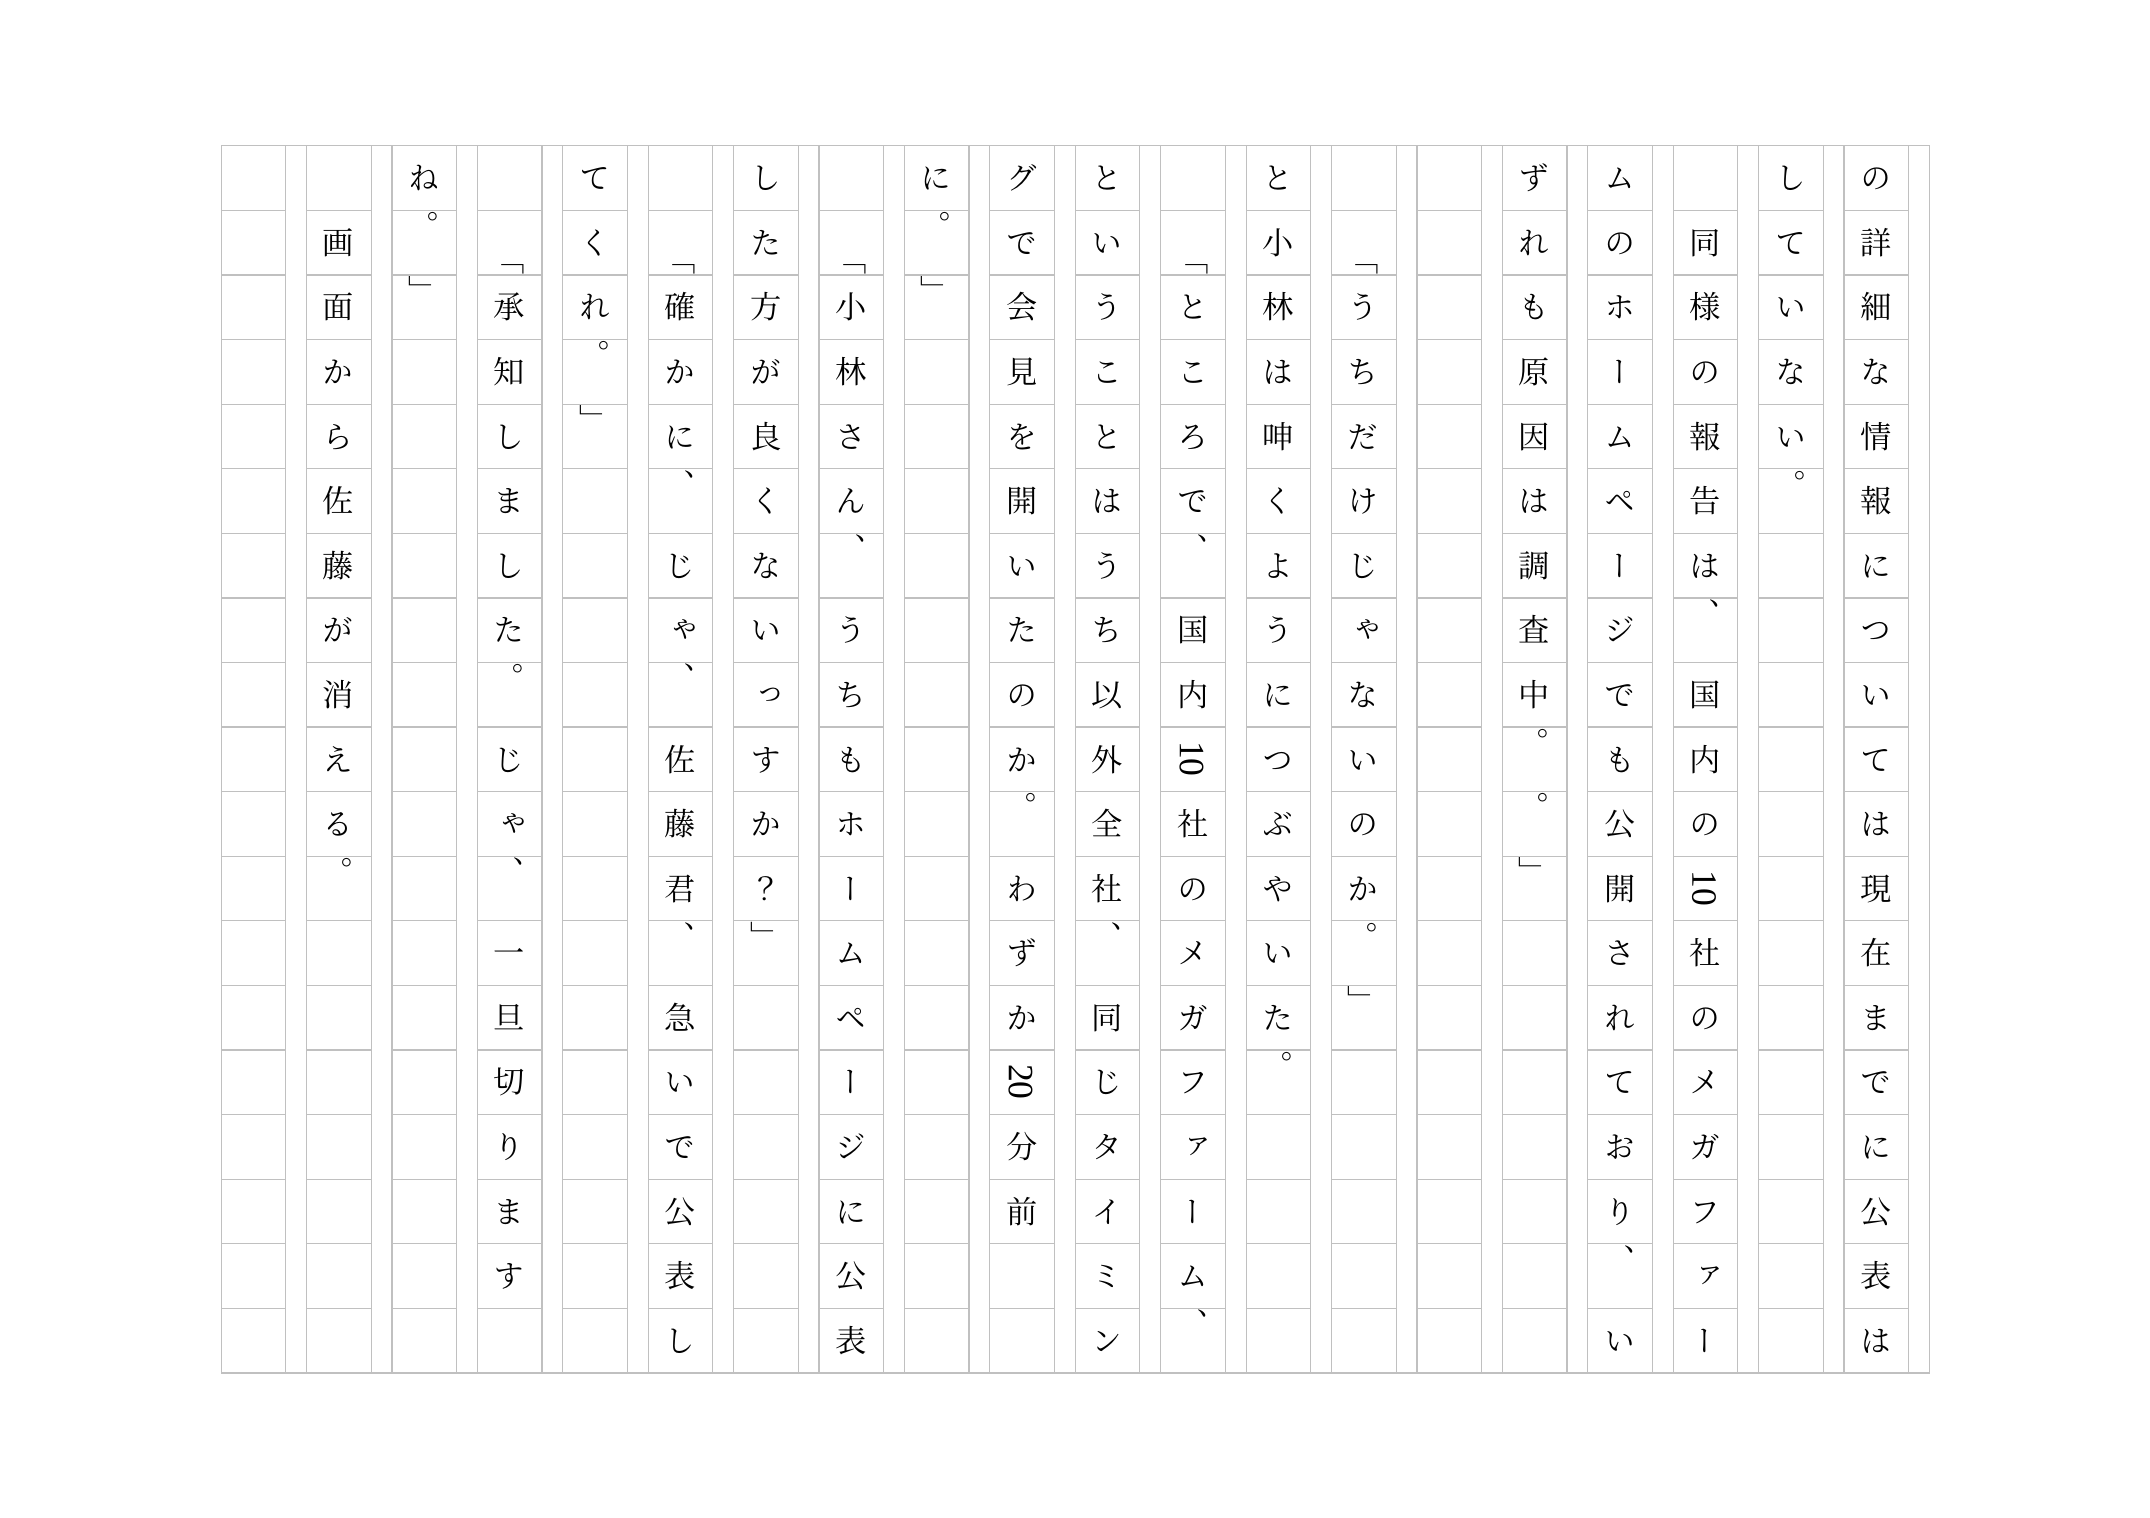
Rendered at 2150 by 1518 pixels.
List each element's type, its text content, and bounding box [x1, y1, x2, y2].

text [1332, 1309, 1396, 1372]
text 同様の報告は、国内の10社のメガファームのホームページでも公開されており、いずれも原因は調査中。。」 [1503, 663, 1566, 726]
text 「承知しました。じゃ、一旦切りますね。」 [393, 340, 456, 404]
text 北海道農業サービスの大泉代表取締役社長は、正午、メガファーム各社の代表とともに会見を開き、「収穫用ロボットが指揮管理用サーバーと接続できない障害が一時的に発生している。現在、関係各社とともに原因究明と復旧に向けて取り組んでおり、原因は調査中。なお、通信障害が発生しているのは、現在稼働中の収穫用ロボットを含む全農業用ロボットであり、メーカー等の詳細な情報については現在までに公表はしていない。 [1845, 405, 1908, 468]
text 同様の報告は、国内の10社のメガファームのホームページでも公開されており、いずれも原因は調査中。。」 [1503, 857, 1566, 920]
text 「ところで、国内10社のメガファーム、ということはうち以外全社、同じタイミングで会見を開いたのか。わずか20分前に。」 [905, 1051, 968, 1114]
text 同様の報告は、国内の10社のメガファームのホームページでも公開されており、いずれも原因は調査中。。」 [1674, 986, 1737, 1049]
text 「ところで、国内10社のメガファーム、ということはうち以外全社、同じタイミングで会見を開いたのか。わずか20分前に。」 [1161, 921, 1225, 985]
text 同様の報告は、国内の10社のメガファームのホームページでも公開されており、いずれも原因は調査中。。」 [1568, 146, 1587, 1372]
text [1332, 146, 1396, 210]
text 同様の報告は、国内の10社のメガファームのホームページでも公開されており、いずれも原因は調査中。。」 [1674, 1051, 1737, 1114]
text 「承知しました。じゃ、一旦切りますね。」 [478, 1244, 541, 1308]
text 「確かに、じゃ、佐藤君、急いで公表してくれ。」 [649, 1115, 712, 1179]
text 「ところで、国内10社のメガファーム、ということはうち以外全社、同じタイミングで会見を開いたのか。わずか20分前に。」 [905, 1244, 968, 1308]
text 藤 [307, 534, 371, 597]
text 北海道農業サービスの大泉代表取締役社長は、正午、メガファーム各社の代表とともに会見を開き、「収穫用ロボットが指揮管理用サーバーと接続できない障害が一時的に発生している。現在、関係各社とともに原因究明と復旧に向けて取り組んでおり、原因は調査中。なお、通信障害が発生しているのは、現在稼働中の収穫用ロボットを含む全農業用ロボットであり、メーカー等の詳細な情報については現在までに公表はしていない。 [1759, 1309, 1823, 1372]
text 「小林さん、うちもホームページに公表した方が良くないっすか？」 [820, 340, 883, 404]
text 「ところで、国内10社のメガファーム、ということはうち以外全社、同じタイミングで会見を開いたのか。わずか20分前に。」 [1161, 1115, 1225, 1179]
text 北海道農業サービスの大泉代表取締役社長は、正午、メガファーム各社の代表とともに会見を開き、「収穫用ロボットが指揮管理用サーバーと接続できない障害が一時的に発生している。現在、関係各社とともに原因究明と復旧に向けて取り組んでおり、原因は調査中。なお、通信障害が発生しているのは、現在稼働中の収穫用ロボットを含む全農業用ロボットであり、メーカー等の詳細な情報については現在までに公表はしていない。 [1759, 1244, 1823, 1308]
text 佐 [307, 469, 371, 533]
text 「小林さん、うちもホームページに公表した方が良くないっすか？」 [820, 469, 883, 533]
text 「確かに、じゃ、佐藤君、急いで公表してくれ。」 [563, 792, 627, 856]
text 「ところで、国内10社のメガファーム、ということはうち以外全社、同じタイミングで会見を開いたのか。わずか20分前に。」 [990, 1180, 1054, 1243]
text 「ところで、国内10社のメガファーム、ということはうち以外全社、同じタイミングで会見を開いたのか。わずか20分前に。」 [1161, 728, 1225, 791]
text 「承知しました。じゃ、一旦切りますね。」 [393, 1051, 456, 1114]
text 同様の報告は、国内の10社のメガファームのホームページでも公開されており、いずれも原因は調査中。。」 [1503, 728, 1566, 791]
text 「ところで、国内10社のメガファーム、ということはうち以外全社、同じタイミングで会見を開いたのか。わずか20分前に。」 [905, 1115, 968, 1179]
text 「ところで、国内10社のメガファーム、ということはうち以外全社、同じタイミングで会見を開いたのか。わずか20分前に。」 [1161, 986, 1225, 1049]
text 同様の報告は、国内の10社のメガファームのホームページでも公開されており、いずれも原因は調査中。。」 [1503, 921, 1566, 985]
text 「承知しました。じゃ、一旦切りますね。」 [478, 663, 541, 726]
text に [1247, 663, 1310, 726]
text 「小林さん、うちもホームページに公表した方が良くないっすか？」 [820, 986, 883, 1049]
text 「ところで、国内10社のメガファーム、ということはうち以外全社、同じタイミングで会見を開いたのか。わずか20分前に。」 [1161, 857, 1225, 920]
text 「ところで、国内10社のメガファーム、ということはうち以外全社、同じタイミングで会見を開いたのか。わずか20分前に。」 [1076, 728, 1139, 791]
text 。 [1247, 1051, 1310, 1114]
text 北海道農業サービスの大泉代表取締役社長は、正午、メガファーム各社の代表とともに会見を開き、「収穫用ロボットが指揮管理用サーバーと接続できない障害が一時的に発生している。現在、関係各社とともに原因究明と復旧に向けて取り組んでおり、原因は調査中。なお、通信障害が発生しているのは、現在稼働中の収穫用ロボットを含む全農業用ロボットであり、メーカー等の詳細な情報については現在までに公表はしていない。 [1909, 146, 1929, 1372]
text 同様の報告は、国内の10社のメガファームのホームページでも公開されており、いずれも原因は調査中。。」 [1588, 1051, 1652, 1114]
text 「ところで、国内10社のメガファーム、ということはうち以外全社、同じタイミングで会見を開いたのか。わずか20分前に。」 [990, 146, 1054, 210]
text 「ところで、国内10社のメガファーム、ということはうち以外全社、同じタイミングで会見を開いたのか。わずか20分前に。」 [905, 340, 968, 404]
text 北海道農業サービスの大泉代表取締役社長は、正午、メガファーム各社の代表とともに会見を開き、「収穫用ロボットが指揮管理用サーバーと接続できない障害が一時的に発生している。現在、関係各社とともに原因究明と復旧に向けて取り組んでおり、原因は調査中。なお、通信障害が発生しているのは、現在稼働中の収穫用ロボットを含む全農業用ロボットであり、メーカー等の詳細な情報については現在までに公表はしていない。 [1759, 921, 1823, 985]
text 「ところで、国内10社のメガファーム、ということはうち以外全社、同じタイミングで会見を開いたのか。わずか20分前に。」 [1076, 146, 1139, 210]
text 同様の報告は、国内の10社のメガファームのホームページでも公開されており、いずれも原因は調査中。。」 [1503, 405, 1566, 468]
text 「ところで、国内10社のメガファーム、ということはうち以外全社、同じタイミングで会見を開いたのか。わずか20分前に。」 [990, 1115, 1054, 1179]
text 同様の報告は、国内の10社のメガファームのホームページでも公開されており、いずれも原因は調査中。。」 [1503, 534, 1566, 597]
text [1332, 1115, 1396, 1179]
text 同様の報告は、国内の10社のメガファームのホームページでも公開されており、いずれも原因は調査中。。」 [1588, 405, 1652, 468]
text 「小林さん、うちもホームページに公表した方が良くないっすか？」 [820, 211, 883, 274]
text 「ところで、国内10社のメガファーム、ということはうち以外全社、同じタイミングで会見を開いたのか。わずか20分前に。」 [905, 1180, 968, 1243]
text 「確かに、じゃ、佐藤君、急いで公表してくれ。」 [649, 1051, 712, 1114]
text 「承知しました。じゃ、一旦切りますね。」 [478, 534, 541, 597]
text 「確かに、じゃ、佐藤君、急いで公表してくれ。」 [563, 340, 627, 404]
text [1311, 146, 1331, 1372]
text 同様の報告は、国内の10社のメガファームのホームページでも公開されており、いずれも原因は調査中。。」 [1503, 211, 1566, 274]
text 「ところで、国内10社のメガファーム、ということはうち以外全社、同じタイミングで会見を開いたのか。わずか20分前に。」 [905, 857, 968, 920]
text [372, 146, 391, 1372]
text 「承知しました。じゃ、一旦切りますね。」 [543, 146, 562, 1372]
text つ [1247, 728, 1310, 791]
text 「ところで、国内10社のメガファーム、ということはうち以外全社、同じタイミングで会見を開いたのか。わずか20分前に。」 [990, 728, 1054, 791]
text [1247, 1180, 1310, 1243]
text 同様の報告は、国内の10社のメガファームのホームページでも公開されており、いずれも原因は調査中。。」 [1674, 276, 1737, 339]
text 同様の報告は、国内の10社のメガファームのホームページでも公開されており、いずれも原因は調査中。。」 [1503, 792, 1566, 856]
text 「小林さん、うちもホームページに公表した方が良くないっすか？」 [734, 921, 798, 985]
text [1332, 1244, 1396, 1308]
text 同様の報告は、国内の10社のメガファームのホームページでも公開されており、いずれも原因は調査中。。」 [1674, 1180, 1737, 1243]
text ち [1332, 340, 1396, 404]
text 北海道農業サービスの大泉代表取締役社長は、正午、メガファーム各社の代表とともに会見を開き、「収穫用ロボットが指揮管理用サーバーと接続できない障害が一時的に発生している。現在、関係各社とともに原因究明と復旧に向けて取り組んでおり、原因は調査中。なお、通信障害が発生しているのは、現在稼働中の収穫用ロボットを含む全農業用ロボットであり、メーカー等の詳細な情報については現在までに公表はしていない。 [1845, 211, 1908, 274]
text 「承知しました。じゃ、一旦切りますね。」 [478, 405, 541, 468]
text 同様の報告は、国内の10社のメガファームのホームページでも公開されており、いずれも原因は調査中。。」 [1674, 1115, 1737, 1179]
text 同様の報告は、国内の10社のメガファームのホームページでも公開されており、いずれも原因は調査中。。」 [1503, 276, 1566, 339]
text う [1332, 276, 1396, 339]
text 「承知しました。じゃ、一旦切りますね。」 [393, 792, 456, 856]
text 「ところで、国内10社のメガファーム、ということはうち以外全社、同じタイミングで会見を開いたのか。わずか20分前に。」 [905, 921, 968, 985]
text 「ところで、国内10社のメガファーム、ということはうち以外全社、同じタイミングで会見を開いたのか。わずか20分前に。」 [1076, 1115, 1139, 1179]
text 北海道農業サービスの大泉代表取締役社長は、正午、メガファーム各社の代表とともに会見を開き、「収穫用ロボットが指揮管理用サーバーと接続できない障害が一時的に発生している。現在、関係各社とともに原因究明と復旧に向けて取り組んでおり、原因は調査中。なお、通信障害が発生しているのは、現在稼働中の収穫用ロボットを含む全農業用ロボットであり、メーカー等の詳細な情報については現在までに公表はしていない。 [1845, 1051, 1908, 1114]
text 「ところで、国内10社のメガファーム、ということはうち以外全社、同じタイミングで会見を開いたのか。わずか20分前に。」 [1076, 469, 1139, 533]
text 「ところで、国内10社のメガファーム、ということはうち以外全社、同じタイミングで会見を開いたのか。わずか20分前に。」 [1076, 1309, 1139, 1372]
text 「承知しました。じゃ、一旦切りますね。」 [478, 921, 541, 985]
text る [307, 792, 371, 856]
text [1247, 1115, 1310, 1179]
text 「ところで、国内10社のメガファーム、ということはうち以外全社、同じタイミングで会見を開いたのか。わずか20分前に。」 [990, 921, 1054, 985]
text 「確かに、じゃ、佐藤君、急いで公表してくれ。」 [649, 534, 712, 597]
text 」 [1332, 986, 1396, 1049]
text 同様の報告は、国内の10社のメガファームのホームページでも公開されており、いずれも原因は調査中。。」 [1503, 1309, 1566, 1372]
text 「ところで、国内10社のメガファーム、ということはうち以外全社、同じタイミングで会見を開いたのか。わずか20分前に。」 [990, 599, 1054, 662]
text 「小林さん、うちもホームページに公表した方が良くないっすか？」 [884, 146, 904, 1372]
text 「承知しました。じゃ、一旦切りますね。」 [393, 1115, 456, 1179]
text 「ところで、国内10社のメガファーム、ということはうち以外全社、同じタイミングで会見を開いたのか。わずか20分前に。」 [1161, 1244, 1225, 1308]
text 同様の報告は、国内の10社のメガファームのホームページでも公開されており、いずれも原因は調査中。。」 [1503, 986, 1566, 1049]
text [307, 1180, 371, 1243]
text 「小林さん、うちもホームページに公表した方が良くないっすか？」 [734, 1115, 798, 1179]
text [307, 1244, 371, 1308]
text 「ところで、国内10社のメガファーム、ということはうち以外全社、同じタイミングで会見を開いたのか。わずか20分前に。」 [905, 663, 968, 726]
text 「確かに、じゃ、佐藤君、急いで公表してくれ。」 [563, 986, 627, 1049]
text 同様の報告は、国内の10社のメガファームのホームページでも公開されており、いずれも原因は調査中。。」 [1674, 1309, 1737, 1372]
text 「小林さん、うちもホームページに公表した方が良くないっすか？」 [734, 857, 798, 920]
text 「ところで、国内10社のメガファーム、ということはうち以外全社、同じタイミングで会見を開いたのか。わずか20分前に。」 [1076, 211, 1139, 274]
text 「ところで、国内10社のメガファーム、ということはうち以外全社、同じタイミングで会見を開いたのか。わずか20分前に。」 [1076, 534, 1139, 597]
text け [1332, 469, 1396, 533]
text 「ところで、国内10社のメガファーム、ということはうち以外全社、同じタイミングで会見を開いたのか。わずか20分前に。」 [1161, 1051, 1225, 1114]
text 「小林さん、うちもホームページに公表した方が良くないっすか？」 [734, 728, 798, 791]
text 「ところで、国内10社のメガファーム、ということはうち以外全社、同じタイミングで会見を開いたのか。わずか20分前に。」 [1161, 276, 1225, 339]
text 同様の報告は、国内の10社のメガファームのホームページでも公開されており、いずれも原因は調査中。。」 [1588, 921, 1652, 985]
text ぶ [1247, 792, 1310, 856]
text 「確かに、じゃ、佐藤君、急いで公表してくれ。」 [563, 405, 627, 468]
text 同様の報告は、国内の10社のメガファームのホームページでも公開されており、いずれも原因は調査中。。」 [1503, 1180, 1566, 1243]
text [307, 146, 371, 210]
text 北海道農業サービスの大泉代表取締役社長は、正午、メガファーム各社の代表とともに会見を開き、「収穫用ロボットが指揮管理用サーバーと接続できない障害が一時的に発生している。現在、関係各社とともに原因究明と復旧に向けて取り組んでおり、原因は調査中。なお、通信障害が発生しているのは、現在稼働中の収穫用ロボットを含む全農業用ロボットであり、メーカー等の詳細な情報については現在までに公表はしていない。 [1845, 1115, 1908, 1179]
text 「承知しました。じゃ、一旦切りますね。」 [478, 146, 541, 210]
text 「ところで、国内10社のメガファーム、ということはうち以外全社、同じタイミングで会見を開いたのか。わずか20分前に。」 [1076, 1180, 1139, 1243]
text 「小林さん、うちもホームページに公表した方が良くないっすか？」 [820, 405, 883, 468]
text 北海道農業サービスの大泉代表取締役社長は、正午、メガファーム各社の代表とともに会見を開き、「収穫用ロボットが指揮管理用サーバーと接続できない障害が一時的に発生している。現在、関係各社とともに原因究明と復旧に向けて取り組んでおり、原因は調査中。なお、通信障害が発生しているのは、現在稼働中の収穫用ロボットを含む全農業用ロボットであり、メーカー等の詳細な情報については現在までに公表はしていない。 [1759, 792, 1823, 856]
text 「ところで、国内10社のメガファーム、ということはうち以外全社、同じタイミングで会見を開いたのか。わずか20分前に。」 [990, 276, 1054, 339]
text 「確かに、じゃ、佐藤君、急いで公表してくれ。」 [563, 663, 627, 726]
text 「 [1332, 211, 1396, 274]
text [307, 921, 371, 985]
text 「確かに、じゃ、佐藤君、急いで公表してくれ。」 [563, 276, 627, 339]
text 「ところで、国内10社のメガファーム、ということはうち以外全社、同じタイミングで会見を開いたのか。わずか20分前に。」 [990, 986, 1054, 1049]
text え [307, 728, 371, 791]
text う [1247, 599, 1310, 662]
text 「確かに、じゃ、佐藤君、急いで公表してくれ。」 [649, 1244, 712, 1308]
text 「小林さん、うちもホームページに公表した方が良くないっすか？」 [820, 1051, 883, 1114]
text 北海道農業サービスの大泉代表取締役社長は、正午、メガファーム各社の代表とともに会見を開き、「収穫用ロボットが指揮管理用サーバーと接続できない障害が一時的に発生している。現在、関係各社とともに原因究明と復旧に向けて取り組んでおり、原因は調査中。なお、通信障害が発生しているのは、現在稼働中の収穫用ロボットを含む全農業用ロボットであり、メーカー等の詳細な情報については現在までに公表はしていない。 [1845, 986, 1908, 1049]
text 「承知しました。じゃ、一旦切りますね。」 [393, 1180, 456, 1243]
text 「承知しました。じゃ、一旦切りますね。」 [393, 986, 456, 1049]
text 「小林さん、うちもホームページに公表した方が良くないっすか？」 [734, 599, 798, 662]
text [1332, 1051, 1396, 1114]
text 「確かに、じゃ、佐藤君、急いで公表してくれ。」 [563, 728, 627, 791]
text 「ところで、国内10社のメガファーム、ということはうち以外全社、同じタイミングで会見を開いたのか。わずか20分前に。」 [1055, 146, 1075, 1372]
text 「小林さん、うちもホームページに公表した方が良くないっすか？」 [734, 146, 798, 210]
text 呻 [1247, 405, 1310, 468]
text 「小林さん、うちもホームページに公表した方が良くないっすか？」 [734, 792, 798, 856]
text 「承知しました。じゃ、一旦切りますね。」 [478, 728, 541, 791]
text 。 [1332, 921, 1396, 985]
text 同様の報告は、国内の10社のメガファームのホームページでも公開されており、いずれも原因は調査中。。」 [1588, 792, 1652, 856]
text 北海道農業サービスの大泉代表取締役社長は、正午、メガファーム各社の代表とともに会見を開き、「収穫用ロボットが指揮管理用サーバーと接続できない障害が一時的に発生している。現在、関係各社とともに原因究明と復旧に向けて取り組んでおり、原因は調査中。なお、通信障害が発生しているのは、現在稼働中の収穫用ロボットを含む全農業用ロボットであり、メーカー等の詳細な情報については現在までに公表はしていない。 [1759, 469, 1823, 533]
text 「承知しました。じゃ、一旦切りますね。」 [393, 857, 456, 920]
text 「ところで、国内10社のメガファーム、ということはうち以外全社、同じタイミングで会見を開いたのか。わずか20分前に。」 [990, 405, 1054, 468]
text 「小林さん、うちもホームページに公表した方が良くないっすか？」 [734, 986, 798, 1049]
text か [307, 340, 371, 404]
text 「ところで、国内10社のメガファーム、ということはうち以外全社、同じタイミングで会見を開いたのか。わずか20分前に。」 [905, 276, 968, 339]
text 画 [307, 211, 371, 274]
text 同様の報告は、国内の10社のメガファームのホームページでも公開されており、いずれも原因は調査中。。」 [1503, 1115, 1566, 1179]
text 「承知しました。じゃ、一旦切りますね。」 [393, 469, 456, 533]
text 「ところで、国内10社のメガファーム、ということはうち以外全社、同じタイミングで会見を開いたのか。わずか20分前に。」 [905, 146, 968, 210]
text 「小林さん、うちもホームページに公表した方が良くないっすか？」 [734, 1051, 798, 1114]
text 「小林さん、うちもホームページに公表した方が良くないっすか？」 [734, 663, 798, 726]
text 同様の報告は、国内の10社のメガファームのホームページでも公開されており、いずれも原因は調査中。。」 [1588, 599, 1652, 662]
text 同様の報告は、国内の10社のメガファームのホームページでも公開されており、いずれも原因は調査中。。」 [1588, 211, 1652, 274]
text 「承知しました。じゃ、一旦切りますね。」 [478, 857, 541, 920]
text が [307, 599, 371, 662]
text 「確かに、じゃ、佐藤君、急いで公表してくれ。」 [649, 469, 712, 533]
text 「ところで、国内10社のメガファーム、ということはうち以外全社、同じタイミングで会見を開いたのか。わずか20分前に。」 [990, 1244, 1054, 1308]
text 「ところで、国内10社のメガファーム、ということはうち以外全社、同じタイミングで会見を開いたのか。わずか20分前に。」 [905, 986, 968, 1049]
text 「確かに、じゃ、佐藤君、急いで公表してくれ。」 [649, 599, 712, 662]
text 「確かに、じゃ、佐藤君、急いで公表してくれ。」 [649, 663, 712, 726]
text 「承知しました。じゃ、一旦切りますね。」 [478, 340, 541, 404]
text 同様の報告は、国内の10社のメガファームのホームページでも公開されており、いずれも原因は調査中。。」 [1588, 663, 1652, 726]
text 「確かに、じゃ、佐藤君、急いで公表してくれ。」 [649, 1309, 712, 1372]
text 「確かに、じゃ、佐藤君、急いで公表してくれ。」 [563, 1115, 627, 1179]
text 北海道農業サービスの大泉代表取締役社長は、正午、メガファーム各社の代表とともに会見を開き、「収穫用ロボットが指揮管理用サーバーと接続できない障害が一時的に発生している。現在、関係各社とともに原因究明と復旧に向けて取り組んでおり、原因は調査中。なお、通信障害が発生しているのは、現在稼働中の収穫用ロボットを含む全農業用ロボットであり、メーカー等の詳細な情報については現在までに公表はしていない。 [1845, 1309, 1908, 1372]
text 同様の報告は、国内の10社のメガファームのホームページでも公開されており、いずれも原因は調査中。。」 [1674, 599, 1737, 662]
text 「ところで、国内10社のメガファーム、ということはうち以外全社、同じタイミングで会見を開いたのか。わずか20分前に。」 [1161, 211, 1225, 274]
text [307, 986, 371, 1049]
text 北海道農業サービスの大泉代表取締役社長は、正午、メガファーム各社の代表とともに会見を開き、「収穫用ロボットが指揮管理用サーバーと接続できない障害が一時的に発生している。現在、関係各社とともに原因究明と復旧に向けて取り組んでおり、原因は調査中。なお、通信障害が発生しているのは、現在稼働中の収穫用ロボットを含む全農業用ロボットであり、メーカー等の詳細な情報については現在までに公表はしていない。 [1845, 663, 1908, 726]
text 同様の報告は、国内の10社のメガファームのホームページでも公開されており、いずれも原因は調査中。。」 [1588, 534, 1652, 597]
text 「ところで、国内10社のメガファーム、ということはうち以外全社、同じタイミングで会見を開いたのか。わずか20分前に。」 [990, 340, 1054, 404]
text ら [307, 405, 371, 468]
text 「ところで、国内10社のメガファーム、ということはうち以外全社、同じタイミングで会見を開いたのか。わずか20分前に。」 [905, 469, 968, 533]
text 「確かに、じゃ、佐藤君、急いで公表してくれ。」 [563, 857, 627, 920]
text 「承知しました。じゃ、一旦切りますね。」 [393, 534, 456, 597]
text 北海道農業サービスの大泉代表取締役社長は、正午、メガファーム各社の代表とともに会見を開き、「収穫用ロボットが指揮管理用サーバーと接続できない障害が一時的に発生している。現在、関係各社とともに原因究明と復旧に向けて取り組んでおり、原因は調査中。なお、通信障害が発生しているのは、現在稼働中の収穫用ロボットを含む全農業用ロボットであり、メーカー等の詳細な情報については現在までに公表はしていない。 [1845, 146, 1908, 210]
text 北海道農業サービスの大泉代表取締役社長は、正午、メガファーム各社の代表とともに会見を開き、「収穫用ロボットが指揮管理用サーバーと接続できない障害が一時的に発生している。現在、関係各社とともに原因究明と復旧に向けて取り組んでおり、原因は調査中。なお、通信障害が発生しているのは、現在稼働中の収穫用ロボットを含む全農業用ロボットであり、メーカー等の詳細な情報については現在までに公表はしていない。 [1845, 276, 1908, 339]
text 同様の報告は、国内の10社のメガファームのホームページでも公開されており、いずれも原因は調査中。。」 [1588, 857, 1652, 920]
text 同様の報告は、国内の10社のメガファームのホームページでも公開されており、いずれも原因は調査中。。」 [1503, 1051, 1566, 1114]
text 北海道農業サービスの大泉代表取締役社長は、正午、メガファーム各社の代表とともに会見を開き、「収穫用ロボットが指揮管理用サーバーと接続できない障害が一時的に発生している。現在、関係各社とともに原因究明と復旧に向けて取り組んでおり、原因は調査中。なお、通信障害が発生しているのは、現在稼働中の収穫用ロボットを含む全農業用ロボットであり、メーカー等の詳細な情報については現在までに公表はしていない。 [1759, 728, 1823, 791]
text じ [1332, 534, 1396, 597]
text 「ところで、国内10社のメガファーム、ということはうち以外全社、同じタイミングで会見を開いたのか。わずか20分前に。」 [905, 405, 968, 468]
text 北海道農業サービスの大泉代表取締役社長は、正午、メガファーム各社の代表とともに会見を開き、「収穫用ロボットが指揮管理用サーバーと接続できない障害が一時的に発生している。現在、関係各社とともに原因究明と復旧に向けて取り組んでおり、原因は調査中。なお、通信障害が発生しているのは、現在稼働中の収穫用ロボットを含む全農業用ロボットであり、メーカー等の詳細な情報については現在までに公表はしていない。 [1759, 1115, 1823, 1179]
text 「確かに、じゃ、佐藤君、急いで公表してくれ。」 [649, 792, 712, 856]
text 「小林さん、うちもホームページに公表した方が良くないっすか？」 [820, 857, 883, 920]
text 北海道農業サービスの大泉代表取締役社長は、正午、メガファーム各社の代表とともに会見を開き、「収穫用ロボットが指揮管理用サーバーと接続できない障害が一時的に発生している。現在、関係各社とともに原因究明と復旧に向けて取り組んでおり、原因は調査中。なお、通信障害が発生しているのは、現在稼働中の収穫用ロボットを含む全農業用ロボットであり、メーカー等の詳細な情報については現在までに公表はしていない。 [1845, 857, 1908, 920]
text 「ところで、国内10社のメガファーム、ということはうち以外全社、同じタイミングで会見を開いたのか。わずか20分前に。」 [1226, 146, 1246, 1372]
text 同様の報告は、国内の10社のメガファームのホームページでも公開されており、いずれも原因は調査中。。」 [1503, 469, 1566, 533]
text 「承知しました。じゃ、一旦切りますね。」 [478, 211, 541, 274]
text 「確かに、じゃ、佐藤君、急いで公表してくれ。」 [649, 340, 712, 404]
text 同様の報告は、国内の10社のメガファームのホームページでも公開されており、いずれも原因は調査中。。」 [1503, 146, 1566, 210]
text 「確かに、じゃ、佐藤君、急いで公表してくれ。」 [563, 146, 627, 210]
text 「承知しました。じゃ、一旦切りますね。」 [457, 146, 477, 1372]
text や [1247, 857, 1310, 920]
text 「ところで、国内10社のメガファーム、ということはうち以外全社、同じタイミングで会見を開いたのか。わずか20分前に。」 [1161, 792, 1225, 856]
text 「承知しました。じゃ、一旦切りますね。」 [478, 469, 541, 533]
text 「ところで、国内10社のメガファーム、ということはうち以外全社、同じタイミングで会見を開いたのか。わずか20分前に。」 [990, 663, 1054, 726]
text 「小林さん、うちもホームページに公表した方が良くないっすか？」 [734, 340, 798, 404]
text 「承知しました。じゃ、一旦切りますね。」 [393, 405, 456, 468]
text 「小林さん、うちもホームページに公表した方が良くないっすか？」 [820, 921, 883, 985]
text か [1332, 857, 1396, 920]
text だ [1332, 405, 1396, 468]
text 「承知しました。じゃ、一旦切りますね。」 [393, 1309, 456, 1372]
text 「小林さん、うちもホームページに公表した方が良くないっすか？」 [734, 469, 798, 533]
text 「ところで、国内10社のメガファーム、ということはうち以外全社、同じタイミングで会見を開いたのか。わずか20分前に。」 [990, 857, 1054, 920]
text 北海道農業サービスの大泉代表取締役社長は、正午、メガファーム各社の代表とともに会見を開き、「収穫用ロボットが指揮管理用サーバーと接続できない障害が一時的に発生している。現在、関係各社とともに原因究明と復旧に向けて取り組んでおり、原因は調査中。なお、通信障害が発生しているのは、現在稼働中の収穫用ロボットを含む全農業用ロボットであり、メーカー等の詳細な情報については現在までに公表はしていない。 [1759, 1180, 1823, 1243]
text 「ところで、国内10社のメガファーム、ということはうち以外全社、同じタイミングで会見を開いたのか。わずか20分前に。」 [1161, 469, 1225, 533]
text 「承知しました。じゃ、一旦切りますね。」 [393, 663, 456, 726]
text [1247, 1309, 1310, 1372]
text 「確かに、じゃ、佐藤君、急いで公表してくれ。」 [628, 146, 648, 1372]
text 「ところで、国内10社のメガファーム、ということはうち以外全社、同じタイミングで会見を開いたのか。わずか20分前に。」 [1076, 340, 1139, 404]
text よ [1247, 534, 1310, 597]
text 「小林さん、うちもホームページに公表した方が良くないっすか？」 [820, 1115, 883, 1179]
text [1247, 1244, 1310, 1308]
text ゃ [1332, 599, 1396, 662]
text 「確かに、じゃ、佐藤君、急いで公表してくれ。」 [649, 146, 712, 210]
text 「承知しました。じゃ、一旦切りますね。」 [393, 146, 456, 210]
text 同様の報告は、国内の10社のメガファームのホームページでも公開されており、いずれも原因は調査中。。」 [1588, 1115, 1652, 1179]
text 「ところで、国内10社のメガファーム、ということはうち以外全社、同じタイミングで会見を開いたのか。わずか20分前に。」 [1161, 534, 1225, 597]
text 「確かに、じゃ、佐藤君、急いで公表してくれ。」 [563, 534, 627, 597]
text 北海道農業サービスの大泉代表取締役社長は、正午、メガファーム各社の代表とともに会見を開き、「収穫用ロボットが指揮管理用サーバーと接続できない障害が一時的に発生している。現在、関係各社とともに原因究明と復旧に向けて取り組んでおり、原因は調査中。なお、通信障害が発生しているのは、現在稼働中の収穫用ロボットを含む全農業用ロボットであり、メーカー等の詳細な情報については現在までに公表はしていない。 [1845, 921, 1908, 985]
text 「小林さん、うちもホームページに公表した方が良くないっすか？」 [734, 534, 798, 597]
text 「承知しました。じゃ、一旦切りますね。」 [393, 728, 456, 791]
text 「承知しました。じゃ、一旦切りますね。」 [478, 792, 541, 856]
text 「小林さん、うちもホームページに公表した方が良くないっすか？」 [820, 276, 883, 339]
text 「ところで、国内10社のメガファーム、ということはうち以外全社、同じタイミングで会見を開いたのか。わずか20分前に。」 [1161, 1309, 1225, 1372]
text 「ところで、国内10社のメガファーム、ということはうち以外全社、同じタイミングで会見を開いたのか。わずか20分前に。」 [1140, 146, 1160, 1372]
text 「承知しました。じゃ、一旦切りますね。」 [393, 1244, 456, 1308]
text 北海道農業サービスの大泉代表取締役社長は、正午、メガファーム各社の代表とともに会見を開き、「収穫用ロボットが指揮管理用サーバーと接続できない障害が一時的に発生している。現在、関係各社とともに原因究明と復旧に向けて取り組んでおり、原因は調査中。なお、通信障害が発生しているのは、現在稼働中の収穫用ロボットを含む全農業用ロボットであり、メーカー等の詳細な情報については現在までに公表はしていない。 [1759, 146, 1823, 210]
text 同様の報告は、国内の10社のメガファームのホームページでも公開されており、いずれも原因は調査中。。」 [1674, 728, 1737, 791]
text 同様の報告は、国内の10社のメガファームのホームページでも公開されており、いずれも原因は調査中。。」 [1588, 340, 1652, 404]
text 「ところで、国内10社のメガファーム、ということはうち以外全社、同じタイミングで会見を開いたのか。わずか20分前に。」 [905, 211, 968, 274]
text 「小林さん、うちもホームページに公表した方が良くないっすか？」 [734, 1180, 798, 1243]
text 「確かに、じゃ、佐藤君、急いで公表してくれ。」 [563, 921, 627, 985]
text 小 [1247, 211, 1310, 274]
text の [1332, 792, 1396, 856]
text 「ところで、国内10社のメガファーム、ということはうち以外全社、同じタイミングで会見を開いたのか。わずか20分前に。」 [990, 211, 1054, 274]
text 「確かに、じゃ、佐藤君、急いで公表してくれ。」 [649, 857, 712, 920]
text 「承知しました。じゃ、一旦切りますね。」 [478, 1309, 541, 1372]
text 「ところで、国内10社のメガファーム、ということはうち以外全社、同じタイミングで会見を開いたのか。わずか20分前に。」 [990, 469, 1054, 533]
text 「ところで、国内10社のメガファーム、ということはうち以外全社、同じタイミングで会見を開いたのか。わずか20分前に。」 [1076, 1244, 1139, 1308]
text 「小林さん、うちもホームページに公表した方が良くないっすか？」 [799, 146, 818, 1372]
text は [1247, 340, 1310, 404]
text 「確かに、じゃ、佐藤君、急いで公表してくれ。」 [563, 599, 627, 662]
text 「小林さん、うちもホームページに公表した方が良くないっすか？」 [734, 405, 798, 468]
text 「ところで、国内10社のメガファーム、ということはうち以外全社、同じタイミングで会見を開いたのか。わずか20分前に。」 [1076, 599, 1139, 662]
text な [1332, 663, 1396, 726]
text 北海道農業サービスの大泉代表取締役社長は、正午、メガファーム各社の代表とともに会見を開き、「収穫用ロボットが指揮管理用サーバーと接続できない障害が一時的に発生している。現在、関係各社とともに原因究明と復旧に向けて取り組んでおり、原因は調査中。なお、通信障害が発生しているのは、現在稼働中の収穫用ロボットを含む全農業用ロボットであり、メーカー等の詳細な情報については現在までに公表はしていない。 [1845, 599, 1908, 662]
text 同様の報告は、国内の10社のメガファームのホームページでも公開されており、いずれも原因は調査中。。」 [1588, 986, 1652, 1049]
text 同様の報告は、国内の10社のメガファームのホームページでも公開されており、いずれも原因は調査中。。」 [1674, 534, 1737, 597]
text 「ところで、国内10社のメガファーム、ということはうち以外全社、同じタイミングで会見を開いたのか。わずか20分前に。」 [1161, 1180, 1225, 1243]
text 「承知しました。じゃ、一旦切りますね。」 [393, 599, 456, 662]
text 「承知しました。じゃ、一旦切りますね。」 [393, 211, 456, 274]
text 「ところで、国内10社のメガファーム、ということはうち以外全社、同じタイミングで会見を開いたのか。わずか20分前に。」 [1076, 663, 1139, 726]
text 「承知しました。じゃ、一旦切りますね。」 [478, 1180, 541, 1243]
text 北海道農業サービスの大泉代表取締役社長は、正午、メガファーム各社の代表とともに会見を開き、「収穫用ロボットが指揮管理用サーバーと接続できない障害が一時的に発生している。現在、関係各社とともに原因究明と復旧に向けて取り組んでおり、原因は調査中。なお、通信障害が発生しているのは、現在稼働中の収穫用ロボットを含む全農業用ロボットであり、メーカー等の詳細な情報については現在までに公表はしていない。 [1759, 211, 1823, 274]
text 同様の報告は、国内の10社のメガファームのホームページでも公開されており、いずれも原因は調査中。。」 [1674, 469, 1737, 533]
text 「確かに、じゃ、佐藤君、急いで公表してくれ。」 [713, 146, 733, 1372]
text 同様の報告は、国内の10社のメガファームのホームページでも公開されており、いずれも原因は調査中。。」 [1503, 340, 1566, 404]
text 「ところで、国内10社のメガファーム、ということはうち以外全社、同じタイミングで会見を開いたのか。わずか20分前に。」 [1161, 663, 1225, 726]
text 北海道農業サービスの大泉代表取締役社長は、正午、メガファーム各社の代表とともに会見を開き、「収穫用ロボットが指揮管理用サーバーと接続できない障害が一時的に発生している。現在、関係各社とともに原因究明と復旧に向けて取り組んでおり、原因は調査中。なお、通信障害が発生しているのは、現在稼働中の収穫用ロボットを含む全農業用ロボットであり、メーカー等の詳細な情報については現在までに公表はしていない。 [1845, 728, 1908, 791]
text 「小林さん、うちもホームページに公表した方が良くないっすか？」 [734, 276, 798, 339]
text 北海道農業サービスの大泉代表取締役社長は、正午、メガファーム各社の代表とともに会見を開き、「収穫用ロボットが指揮管理用サーバーと接続できない障害が一時的に発生している。現在、関係各社とともに原因究明と復旧に向けて取り組んでおり、原因は調査中。なお、通信障害が発生しているのは、現在稼働中の収穫用ロボットを含む全農業用ロボットであり、メーカー等の詳細な情報については現在までに公表はしていない。 [1845, 534, 1908, 597]
text 「小林さん、うちもホームページに公表した方が良くないっすか？」 [820, 1180, 883, 1243]
text 「小林さん、うちもホームページに公表した方が良くないっすか？」 [734, 1244, 798, 1308]
text 同様の報告は、国内の10社のメガファームのホームページでも公開されており、いずれも原因は調査中。。」 [1588, 1244, 1652, 1308]
text 北海道農業サービスの大泉代表取締役社長は、正午、メガファーム各社の代表とともに会見を開き、「収穫用ロボットが指揮管理用サーバーと接続できない障害が一時的に発生している。現在、関係各社とともに原因究明と復旧に向けて取り組んでおり、原因は調査中。なお、通信障害が発生しているのは、現在稼働中の収穫用ロボットを含む全農業用ロボットであり、メーカー等の詳細な情報については現在までに公表はしていない。 [1845, 1244, 1908, 1308]
text 「ところで、国内10社のメガファーム、ということはうち以外全社、同じタイミングで会見を開いたのか。わずか20分前に。」 [905, 1309, 968, 1372]
text 「小林さん、うちもホームページに公表した方が良くないっすか？」 [734, 1309, 798, 1372]
text 北海道農業サービスの大泉代表取締役社長は、正午、メガファーム各社の代表とともに会見を開き、「収穫用ロボットが指揮管理用サーバーと接続できない障害が一時的に発生している。現在、関係各社とともに原因究明と復旧に向けて取り組んでおり、原因は調査中。なお、通信障害が発生しているのは、現在稼働中の収穫用ロボットを含む全農業用ロボットであり、メーカー等の詳細な情報については現在までに公表はしていない。 [1845, 1180, 1908, 1243]
text 「承知しました。じゃ、一旦切りますね。」 [478, 986, 541, 1049]
text [1332, 1180, 1396, 1243]
text 同様の報告は、国内の10社のメガファームのホームページでも公開されており、いずれも原因は調査中。。」 [1588, 1309, 1652, 1372]
text 「承知しました。じゃ、一旦切りますね。」 [478, 1115, 541, 1179]
text 北海道農業サービスの大泉代表取締役社長は、正午、メガファーム各社の代表とともに会見を開き、「収穫用ロボットが指揮管理用サーバーと接続できない障害が一時的に発生している。現在、関係各社とともに原因究明と復旧に向けて取り組んでおり、原因は調査中。なお、通信障害が発生しているのは、現在稼働中の収穫用ロボットを含む全農業用ロボットであり、メーカー等の詳細な情報については現在までに公表はしていない。 [1759, 534, 1823, 597]
text 同様の報告は、国内の10社のメガファームのホームページでも公開されており、いずれも原因は調査中。。」 [1674, 921, 1737, 985]
text 北海道農業サービスの大泉代表取締役社長は、正午、メガファーム各社の代表とともに会見を開き、「収穫用ロボットが指揮管理用サーバーと接続できない障害が一時的に発生している。現在、関係各社とともに原因究明と復旧に向けて取り組んでおり、原因は調査中。なお、通信障害が発生しているのは、現在稼働中の収穫用ロボットを含む全農業用ロボットであり、メーカー等の詳細な情報については現在までに公表はしていない。 [1759, 599, 1823, 662]
text 「ところで、国内10社のメガファーム、ということはうち以外全社、同じタイミングで会見を開いたのか。わずか20分前に。」 [990, 534, 1054, 597]
text 「確かに、じゃ、佐藤君、急いで公表してくれ。」 [649, 728, 712, 791]
text 「承知しました。じゃ、一旦切りますね。」 [478, 599, 541, 662]
text 同様の報告は、国内の10社のメガファームのホームページでも公開されており、いずれも原因は調査中。。」 [1653, 146, 1673, 1372]
text 「小林さん、うちもホームページに公表した方が良くないっすか？」 [734, 211, 798, 274]
text 同様の報告は、国内の10社のメガファームのホームページでも公開されており、いずれも原因は調査中。。」 [1503, 1244, 1566, 1308]
text 「承知しました。じゃ、一旦切りますね。」 [393, 921, 456, 985]
text 消 [307, 663, 371, 726]
text [307, 1115, 371, 1179]
text 「ところで、国内10社のメガファーム、ということはうち以外全社、同じタイミングで会見を開いたのか。わずか20分前に。」 [1161, 405, 1225, 468]
text 北海道農業サービスの大泉代表取締役社長は、正午、メガファーム各社の代表とともに会見を開き、「収穫用ロボットが指揮管理用サーバーと接続できない障害が一時的に発生している。現在、関係各社とともに原因究明と復旧に向けて取り組んでおり、原因は調査中。なお、通信障害が発生しているのは、現在稼働中の収穫用ロボットを含む全農業用ロボットであり、メーカー等の詳細な情報については現在までに公表はしていない。 [1824, 146, 1843, 1372]
text 「ところで、国内10社のメガファーム、ということはうち以外全社、同じタイミングで会見を開いたのか。わずか20分前に。」 [1161, 599, 1225, 662]
text 「ところで、国内10社のメガファーム、ということはうち以外全社、同じタイミングで会見を開いたのか。わずか20分前に。」 [990, 792, 1054, 856]
text 「確かに、じゃ、佐藤君、急いで公表してくれ。」 [649, 405, 712, 468]
text 北海道農業サービスの大泉代表取締役社長は、正午、メガファーム各社の代表とともに会見を開き、「収穫用ロボットが指揮管理用サーバーと接続できない障害が一時的に発生している。現在、関係各社とともに原因究明と復旧に向けて取り組んでおり、原因は調査中。なお、通信障害が発生しているのは、現在稼働中の収穫用ロボットを含む全農業用ロボットであり、メーカー等の詳細な情報については現在までに公表はしていない。 [1759, 405, 1823, 468]
text 「ところで、国内10社のメガファーム、ということはうち以外全社、同じタイミングで会見を開いたのか。わずか20分前に。」 [1161, 146, 1225, 210]
text 同様の報告は、国内の10社のメガファームのホームページでも公開されており、いずれも原因は調査中。。」 [1674, 792, 1737, 856]
text 「ところで、国内10社のメガファーム、ということはうち以外全社、同じタイミングで会見を開いたのか。わずか20分前に。」 [1076, 857, 1139, 920]
text 「確かに、じゃ、佐藤君、急いで公表してくれ。」 [563, 469, 627, 533]
text 「ところで、国内10社のメガファーム、ということはうち以外全社、同じタイミングで会見を開いたのか。わずか20分前に。」 [905, 792, 968, 856]
text 同様の報告は、国内の10社のメガファームのホームページでも公開されており、いずれも原因は調査中。。」 [1738, 146, 1758, 1372]
text 「確かに、じゃ、佐藤君、急いで公表してくれ。」 [563, 1180, 627, 1243]
text 「ところで、国内10社のメガファーム、ということはうち以外全社、同じタイミングで会見を開いたのか。わずか20分前に。」 [905, 728, 968, 791]
text 同様の報告は、国内の10社のメガファームのホームページでも公開されており、いずれも原因は調査中。。」 [1588, 276, 1652, 339]
text 同様の報告は、国内の10社のメガファームのホームページでも公開されており、いずれも原因は調査中。。」 [1674, 663, 1737, 726]
text 同様の報告は、国内の10社のメガファームのホームページでも公開されており、いずれも原因は調査中。。」 [1588, 728, 1652, 791]
text [307, 1051, 371, 1114]
text 「確かに、じゃ、佐藤君、急いで公表してくれ。」 [563, 1309, 627, 1372]
text と [1247, 146, 1310, 210]
text 「ところで、国内10社のメガファーム、ということはうち以外全社、同じタイミングで会見を開いたのか。わずか20分前に。」 [1076, 1051, 1139, 1114]
text た [1247, 986, 1310, 1049]
text い [1247, 921, 1310, 985]
text 同様の報告は、国内の10社のメガファームのホームページでも公開されており、いずれも原因は調査中。。」 [1588, 469, 1652, 533]
text 「ところで、国内10社のメガファーム、ということはうち以外全社、同じタイミングで会見を開いたのか。わずか20分前に。」 [990, 1051, 1054, 1114]
text 同様の報告は、国内の10社のメガファームのホームページでも公開されており、いずれも原因は調査中。。」 [1674, 1244, 1737, 1308]
text 「確かに、じゃ、佐藤君、急いで公表してくれ。」 [649, 986, 712, 1049]
text 同様の報告は、国内の10社のメガファームのホームページでも公開されており、いずれも原因は調査中。。」 [1674, 857, 1737, 920]
text 北海道農業サービスの大泉代表取締役社長は、正午、メガファーム各社の代表とともに会見を開き、「収穫用ロボットが指揮管理用サーバーと接続できない障害が一時的に発生している。現在、関係各社とともに原因究明と復旧に向けて取り組んでおり、原因は調査中。なお、通信障害が発生しているのは、現在稼働中の収穫用ロボットを含む全農業用ロボットであり、メーカー等の詳細な情報については現在までに公表はしていない。 [1845, 792, 1908, 856]
text 「承知しました。じゃ、一旦切りますね。」 [393, 276, 456, 339]
text 「小林さん、うちもホームページに公表した方が良くないっすか？」 [820, 663, 883, 726]
text い [1332, 728, 1396, 791]
text 北海道農業サービスの大泉代表取締役社長は、正午、メガファーム各社の代表とともに会見を開き、「収穫用ロボットが指揮管理用サーバーと接続できない障害が一時的に発生している。現在、関係各社とともに原因究明と復旧に向けて取り組んでおり、原因は調査中。なお、通信障害が発生しているのは、現在稼働中の収穫用ロボットを含む全農業用ロボットであり、メーカー等の詳細な情報については現在までに公表はしていない。 [1759, 986, 1823, 1049]
text 「小林さん、うちもホームページに公表した方が良くないっすか？」 [820, 1244, 883, 1308]
text 同様の報告は、国内の10社のメガファームのホームページでも公開されており、いずれも原因は調査中。。」 [1503, 599, 1566, 662]
text 北海道農業サービスの大泉代表取締役社長は、正午、メガファーム各社の代表とともに会見を開き、「収穫用ロボットが指揮管理用サーバーと接続できない障害が一時的に発生している。現在、関係各社とともに原因究明と復旧に向けて取り組んでおり、原因は調査中。なお、通信障害が発生しているのは、現在稼働中の収穫用ロボットを含む全農業用ロボットであり、メーカー等の詳細な情報については現在までに公表はしていない。 [1759, 663, 1823, 726]
text 同様の報告は、国内の10社のメガファームのホームページでも公開されており、いずれも原因は調査中。。」 [1674, 146, 1737, 210]
text [307, 1309, 371, 1372]
text 北海道農業サービスの大泉代表取締役社長は、正午、メガファーム各社の代表とともに会見を開き、「収穫用ロボットが指揮管理用サーバーと接続できない障害が一時的に発生している。現在、関係各社とともに原因究明と復旧に向けて取り組んでおり、原因は調査中。なお、通信障害が発生しているのは、現在稼働中の収穫用ロボットを含む全農業用ロボットであり、メーカー等の詳細な情報については現在までに公表はしていない。 [1845, 469, 1908, 533]
text 同様の報告は、国内の10社のメガファームのホームページでも公開されており、いずれも原因は調査中。。」 [1674, 211, 1737, 274]
text 「確かに、じゃ、佐藤君、急いで公表してくれ。」 [563, 1051, 627, 1114]
text 。 [307, 857, 371, 920]
text 「小林さん、うちもホームページに公表した方が良くないっすか？」 [820, 728, 883, 791]
text 「確かに、じゃ、佐藤君、急いで公表してくれ。」 [649, 921, 712, 985]
text 北海道農業サービスの大泉代表取締役社長は、正午、メガファーム各社の代表とともに会見を開き、「収穫用ロボットが指揮管理用サーバーと接続できない障害が一時的に発生している。現在、関係各社とともに原因究明と復旧に向けて取り組んでおり、原因は調査中。なお、通信障害が発生しているのは、現在稼働中の収穫用ロボットを含む全農業用ロボットであり、メーカー等の詳細な情報については現在までに公表はしていない。 [1759, 340, 1823, 404]
text 同様の報告は、国内の10社のメガファームのホームページでも公開されており、いずれも原因は調査中。。」 [1588, 146, 1652, 210]
text 「ところで、国内10社のメガファーム、ということはうち以外全社、同じタイミングで会見を開いたのか。わずか20分前に。」 [1076, 792, 1139, 856]
text 「確かに、じゃ、佐藤君、急いで公表してくれ。」 [563, 211, 627, 274]
text 北海道農業サービスの大泉代表取締役社長は、正午、メガファーム各社の代表とともに会見を開き、「収穫用ロボットが指揮管理用サーバーと接続できない障害が一時的に発生している。現在、関係各社とともに原因究明と復旧に向けて取り組んでおり、原因は調査中。なお、通信障害が発生しているのは、現在稼働中の収穫用ロボットを含む全農業用ロボットであり、メーカー等の詳細な情報については現在までに公表はしていない。 [1759, 857, 1823, 920]
text 同様の報告は、国内の10社のメガファームのホームページでも公開されており、いずれも原因は調査中。。」 [1674, 405, 1737, 468]
text 「ところで、国内10社のメガファーム、ということはうち以外全社、同じタイミングで会見を開いたのか。わずか20分前に。」 [905, 534, 968, 597]
text 「小林さん、うちもホームページに公表した方が良くないっすか？」 [820, 534, 883, 597]
text 林 [1247, 276, 1310, 339]
text 北海道農業サービスの大泉代表取締役社長は、正午、メガファーム各社の代表とともに会見を開き、「収穫用ロボットが指揮管理用サーバーと接続できない障害が一時的に発生している。現在、関係各社とともに原因究明と復旧に向けて取り組んでおり、原因は調査中。なお、通信障害が発生しているのは、現在稼働中の収穫用ロボットを含む全農業用ロボットであり、メーカー等の詳細な情報については現在までに公表はしていない。 [1759, 1051, 1823, 1114]
text 北海道農業サービスの大泉代表取締役社長は、正午、メガファーム各社の代表とともに会見を開き、「収穫用ロボットが指揮管理用サーバーと接続できない障害が一時的に発生している。現在、関係各社とともに原因究明と復旧に向けて取り組んでおり、原因は調査中。なお、通信障害が発生しているのは、現在稼働中の収穫用ロボットを含む全農業用ロボットであり、メーカー等の詳細な情報については現在までに公表はしていない。 [1759, 276, 1823, 339]
text 面 [307, 276, 371, 339]
text 「確かに、じゃ、佐藤君、急いで公表してくれ。」 [563, 1244, 627, 1308]
text 「ところで、国内10社のメガファーム、ということはうち以外全社、同じタイミングで会見を開いたのか。わずか20分前に。」 [905, 599, 968, 662]
text 「ところで、国内10社のメガファーム、ということはうち以外全社、同じタイミングで会見を開いたのか。わずか20分前に。」 [970, 146, 989, 1372]
text 「承知しました。じゃ、一旦切りますね。」 [478, 1051, 541, 1114]
text 「確かに、じゃ、佐藤君、急いで公表してくれ。」 [649, 211, 712, 274]
text 「ところで、国内10社のメガファーム、ということはうち以外全社、同じタイミングで会見を開いたのか。わずか20分前に。」 [1076, 405, 1139, 468]
text 北海道農業サービスの大泉代表取締役社長は、正午、メガファーム各社の代表とともに会見を開き、「収穫用ロボットが指揮管理用サーバーと接続できない障害が一時的に発生している。現在、関係各社とともに原因究明と復旧に向けて取り組んでおり、原因は調査中。なお、通信障害が発生しているのは、現在稼働中の収穫用ロボットを含む全農業用ロボットであり、メーカー等の詳細な情報については現在までに公表はしていない。 [1845, 340, 1908, 404]
text 「小林さん、うちもホームページに公表した方が良くないっすか？」 [820, 792, 883, 856]
text 同様の報告は、国内の10社のメガファームのホームページでも公開されており、いずれも原因は調査中。。」 [1674, 340, 1737, 404]
text 「ところで、国内10社のメガファーム、ということはうち以外全社、同じタイミングで会見を開いたのか。わずか20分前に。」 [1076, 986, 1139, 1049]
text 「小林さん、うちもホームページに公表した方が良くないっすか？」 [820, 146, 883, 210]
text 「確かに、じゃ、佐藤君、急いで公表してくれ。」 [649, 1180, 712, 1243]
text [1397, 146, 1416, 1372]
text 「ところで、国内10社のメガファーム、ということはうち以外全社、同じタイミングで会見を開いたのか。わずか20分前に。」 [990, 1309, 1054, 1372]
text く [1247, 469, 1310, 533]
text 同様の報告は、国内の10社のメガファームのホームページでも公開されており、いずれも原因は調査中。。」 [1588, 1180, 1652, 1243]
text 「ところで、国内10社のメガファーム、ということはうち以外全社、同じタイミングで会見を開いたのか。わずか20分前に。」 [1161, 340, 1225, 404]
text 「小林さん、うちもホームページに公表した方が良くないっすか？」 [820, 1309, 883, 1372]
text 「承知しました。じゃ、一旦切りますね。」 [478, 276, 541, 339]
text 「小林さん、うちもホームページに公表した方が良くないっすか？」 [820, 599, 883, 662]
text 「確かに、じゃ、佐藤君、急いで公表してくれ。」 [649, 276, 712, 339]
text 「ところで、国内10社のメガファーム、ということはうち以外全社、同じタイミングで会見を開いたのか。わずか20分前に。」 [1076, 276, 1139, 339]
text 「ところで、国内10社のメガファーム、ということはうち以外全社、同じタイミングで会見を開いたのか。わずか20分前に。」 [1076, 921, 1139, 985]
